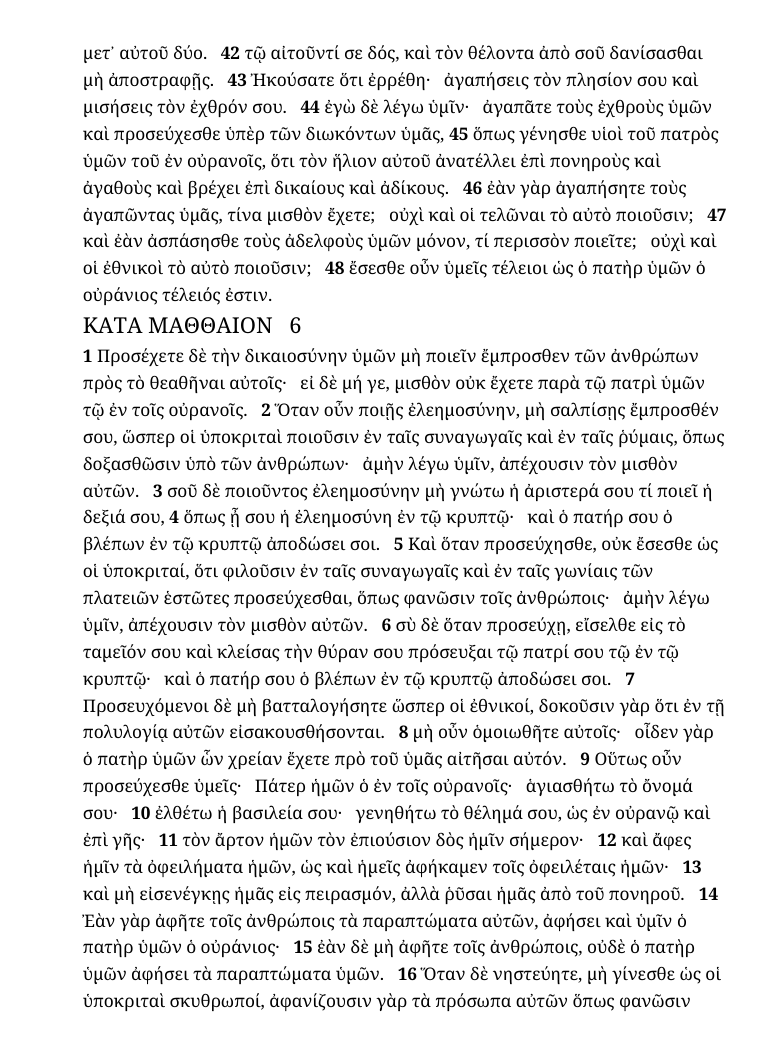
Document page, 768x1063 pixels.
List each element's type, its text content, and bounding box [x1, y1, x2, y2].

text ΚΑΤΑ ΜΑΘΘΑΙΟΝ 6 [83, 310, 726, 340]
text 1 Προσέχετε δὲ τὴν δικαιοσύνην ὑμῶν μὴ ποιεῖν ἔμπροσθεν τῶν ἀνθρώπων πρὸς τὸ θεαθῆναι αὐτοῖς· εἰ δὲ μή γε, μισθὸν οὐκ ἔχετε παρὰ τῷ πατρὶ ὑμῶν τῷ ἐν τοῖς οὐρανοῖς. 2 Ὅταν οὖν ποιῇς ἐλεημοσύνην, μὴ σαλπίσῃς ἔμπροσθέν σου, ὥσπερ οἱ ὑποκριταὶ ποιοῦσιν ἐν ταῖς συναγωγαῖς καὶ ἐν ταῖς ῥύμαις, ὅπως δοξασθῶσιν ὑπὸ τῶν ἀνθρώπων· ἀμὴν λέγω ὑμῖν, ἀπέχουσιν τὸν μισθὸν αὐτῶν. 3 σοῦ δὲ ποιοῦντος ἐλεημοσύνην μὴ γνώτω ἡ ἀριστερά σου τί ποιεῖ ἡ δεξιά σου, 4 ὅπως ᾖ σου ἡ ἐλεημοσύνη ἐν τῷ κρυπτῷ· καὶ ὁ πατήρ σου ὁ βλέπων ἐν τῷ κρυπτῷ ἀποδώσει σοι. 5 Καὶ ὅταν προσεύχησθε, οὐκ ἔσεσθε ὡς οἱ ὑποκριταί, ὅτι φιλοῦσιν ἐν ταῖς συναγωγαῖς καὶ ἐν ταῖς γωνίαις τῶν πλατειῶν ἑστῶτες προσεύχεσθαι, ὅπως φανῶσιν τοῖς ἀνθρώποις· ἀμὴν λέγω ὑμῖν, ἀπέχουσιν τὸν μισθὸν αὐτῶν. 6 σὺ δὲ ὅταν προσεύχῃ, εἴσελθε εἰς τὸ ταμεῖόν σου καὶ κλείσας τὴν θύραν σου πρόσευξαι τῷ πατρί σου τῷ ἐν τῷ κρυπτῷ· καὶ ὁ πατήρ σου ὁ βλέπων ἐν τῷ κρυπτῷ ἀποδώσει σοι. 7 Προσευχόμενοι δὲ μὴ βατταλογήσητε ὥσπερ οἱ ἐθνικοί, δοκοῦσιν γὰρ ὅτι ἐν τῇ πολυλογίᾳ αὐτῶν εἰσακουσθήσονται. 8 μὴ οὖν ὁμοιωθῆτε αὐτοῖς· οἶδεν γὰρ ὁ πατὴρ ὑμῶν ὧν χρείαν ἔχετε πρὸ τοῦ ὑμᾶς αἰτῆσαι αὐτόν. 9 Οὕτως οὖν προσεύχεσθε ὑμεῖς· Πάτερ ἡμῶν ὁ ἐν τοῖς οὐρανοῖς· ἁγιασθήτω τὸ ὄνομά σου· 10 ἐλθέτω ἡ βασιλεία σου· γενηθήτω τὸ θέλημά σου, ὡς ἐν οὐρανῷ καὶ ἐπὶ γῆς· 11 τὸν ἄρτον ἡμῶν τὸν ἐπιούσιον δὸς ἡμῖν σήμερον· 12 καὶ ἄφες ἡμῖν τὰ ὀφειλήματα ἡμῶν, ὡς καὶ ἡμεῖς ἀφήκαμεν τοῖς ὀφειλέταις ἡμῶν· 13 καὶ μὴ εἰσενέγκῃς ἡμᾶς εἰς πειρασμόν, ἀλλὰ ῥῦσαι ἡμᾶς ἀπὸ τοῦ πονηροῦ. 14 Ἐὰν γὰρ ἀφῆτε τοῖς ἀνθρώποις τὰ παραπτώματα αὐτῶν, ἀφήσει καὶ ὑμῖν ὁ πατὴρ ὑμῶν ὁ οὐράνιος· 15 ἐὰν δὲ μὴ ἀφῆτε τοῖς ἀνθρώποις, οὐδὲ ὁ πατὴρ ὑμῶν ἀφήσει τὰ παραπτώματα ὑμῶν. 16 Ὅταν δὲ νηστεύητε, μὴ γίνεσθε ὡς οἱ ὑποκριταὶ σκυθρωποί, ἀφανίζουσιν γὰρ τὰ πρόσωπα αὐτῶν ὅπως φανῶσιν [83, 344, 726, 1013]
text μετ᾽ αὐτοῦ δύο. 42 τῷ αἰτοῦντί σε δός, καὶ τὸν θέλοντα ἀπὸ σοῦ δανίσασθαι μὴ ἀποστραφῇς. 43 Ἠκούσατε ὅτι ἐρρέθη· ἀγαπήσεις τὸν πλησίον σου καὶ μισήσεις τὸν ἐχθρόν σου. 44 ἐγὼ δὲ λέγω ὑμῖν· ἀγαπᾶτε τοὺς ἐχθροὺς ὑμῶν καὶ προσεύχεσθε ὑπὲρ τῶν διωκόντων ὑμᾶς, 45 ὅπως γένησθε υἱοὶ τοῦ πατρὸς ὑμῶν τοῦ ἐν οὐρανοῖς, ὅτι τὸν ἥλιον αὐτοῦ ἀνατέλλει ἐπὶ πονηροὺς καὶ ἀγαθοὺς καὶ βρέχει ἐπὶ δικαίους καὶ ἀδίκους. 46 ἐὰν γὰρ ἀγαπήσητε τοὺς ἀγαπῶντας ὑμᾶς, τίνα μισθὸν ἔχετε; οὐχὶ καὶ οἱ τελῶναι τὸ αὐτὸ ποιοῦσιν; 47 καὶ ἐὰν ἀσπάσησθε τοὺς ἀδελφοὺς ὑμῶν μόνον, τί περισσὸν ποιεῖτε; οὐχὶ καὶ οἱ ἐθνικοὶ τὸ αὐτὸ ποιοῦσιν; 48 ἔσεσθε οὖν ὑμεῖς τέλειοι ὡς ὁ πατὴρ ὑμῶν ὁ οὐράνιος τέλειός ἐστιν. [83, 41, 726, 307]
